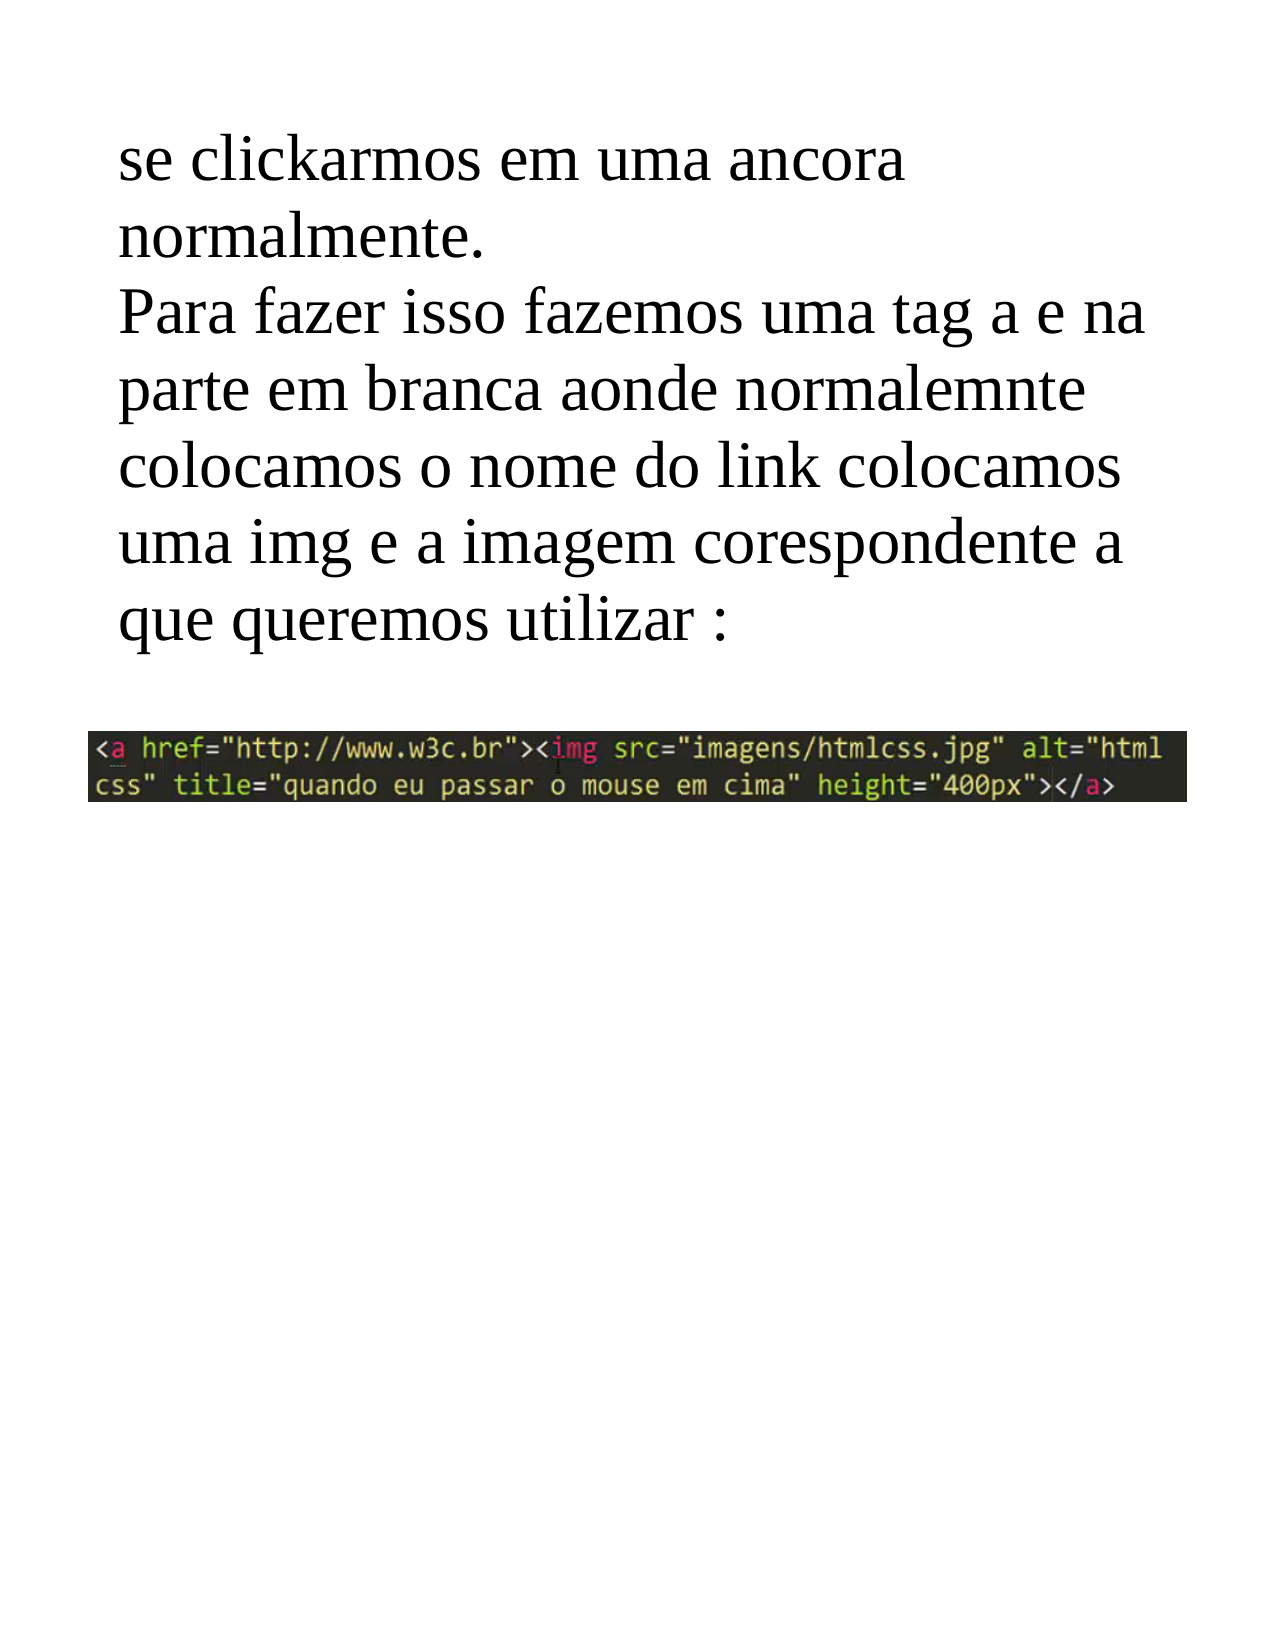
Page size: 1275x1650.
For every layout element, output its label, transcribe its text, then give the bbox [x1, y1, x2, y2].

text se clickarmos em uma ancora normalmente. [118, 118, 1157, 271]
text Para fazer isso fazemos uma tag a e na parte em branca aonde normalemnte colocamos o nome do link colocamos uma img e a imagem corespondente a que queremos utilizar : [118, 271, 1157, 655]
picture [88, 731, 1187, 802]
